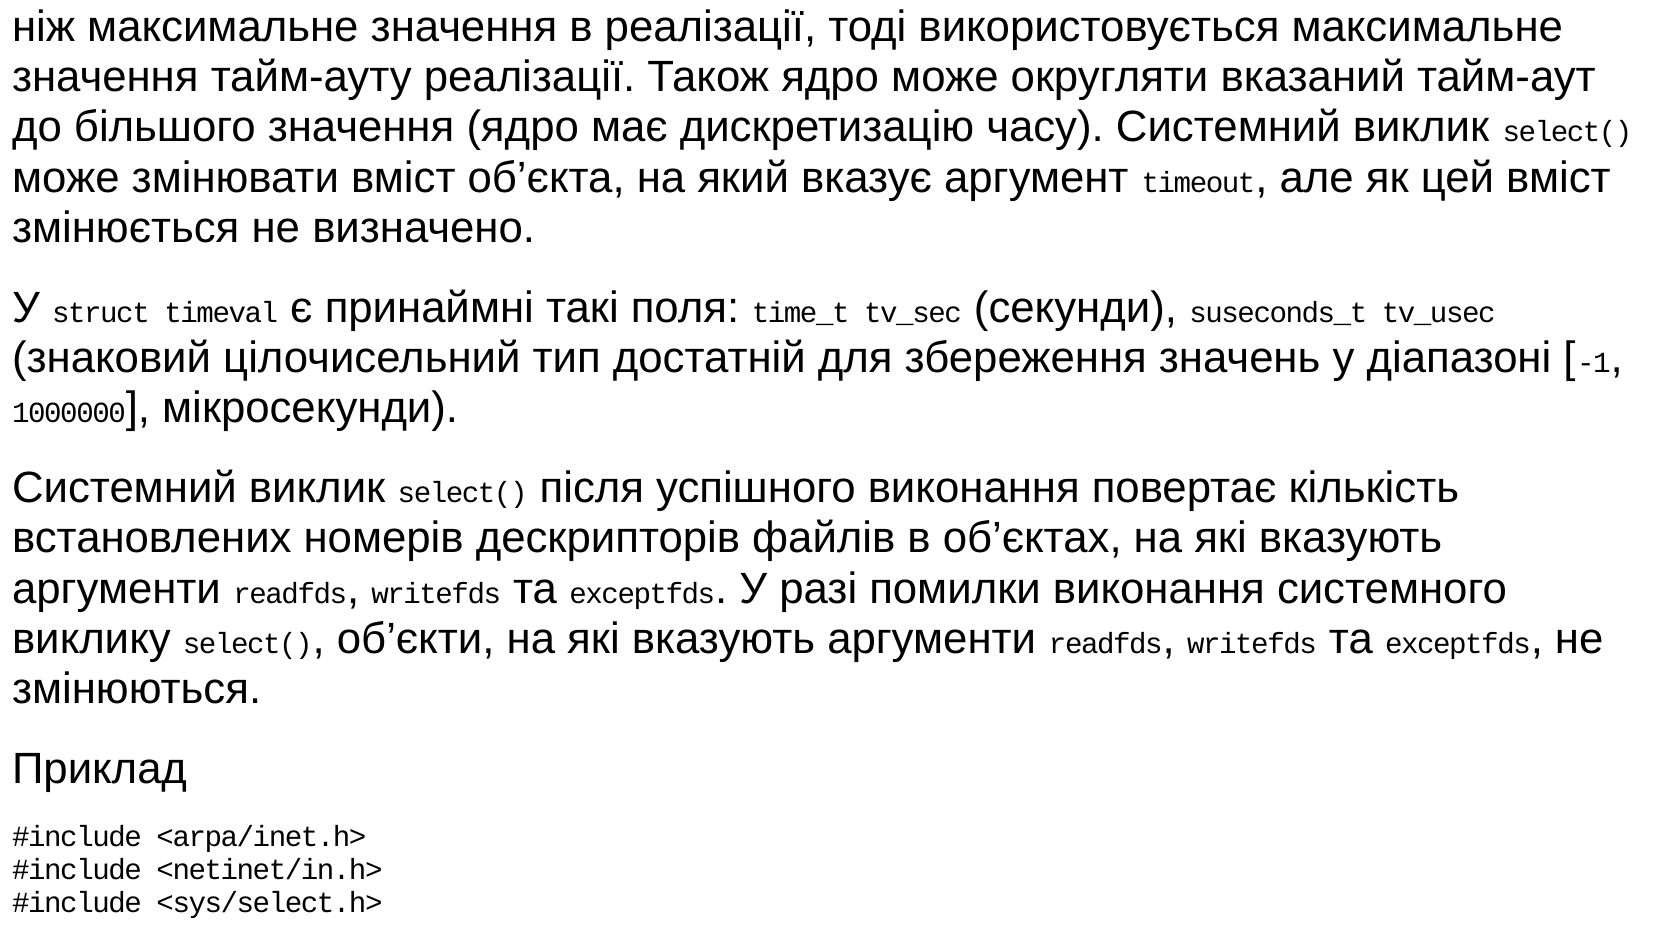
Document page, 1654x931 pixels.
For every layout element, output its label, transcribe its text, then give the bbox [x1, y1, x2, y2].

text #include <sys/select.h> [12, 888, 1642, 921]
text У struct timeval є принаймні такі поля: time_t tv_sec (секунди), suseconds_t tv_usec (знаковий цілочисельний тип достатній для збереження значень у діапазоні [-1, 1000000], мікросекунди). [12, 281, 1642, 432]
text ніж максимальне значення в реалізації, тоді використовується максимальне значення тайм-ауту реалізації. Також ядро може округляти вказаний тайм-аут до більшого значення (ядро має дискретизацію часу). Системний виклик select() може змінювати вміст об’єкта, на який вказує аргумент timeout, але як цей вміст змінюється не визначено. [12, 0, 1642, 252]
text #include <arpa/inet.h> [12, 822, 1642, 855]
text Приклад [12, 742, 1642, 793]
text Системний виклик select() після успішного виконання повертає кількість встановлених номерів дескрипторів файлів в об’єктах, на які вказують аргументи readfds, writefds та exceptfds. У разі помилки виконання системного виклику select(), об’єкти, на які вказують аргументи readfds, writefds та exceptfds, не змінюються. [12, 461, 1642, 713]
text #include <netinet/in.h> [12, 855, 1642, 888]
